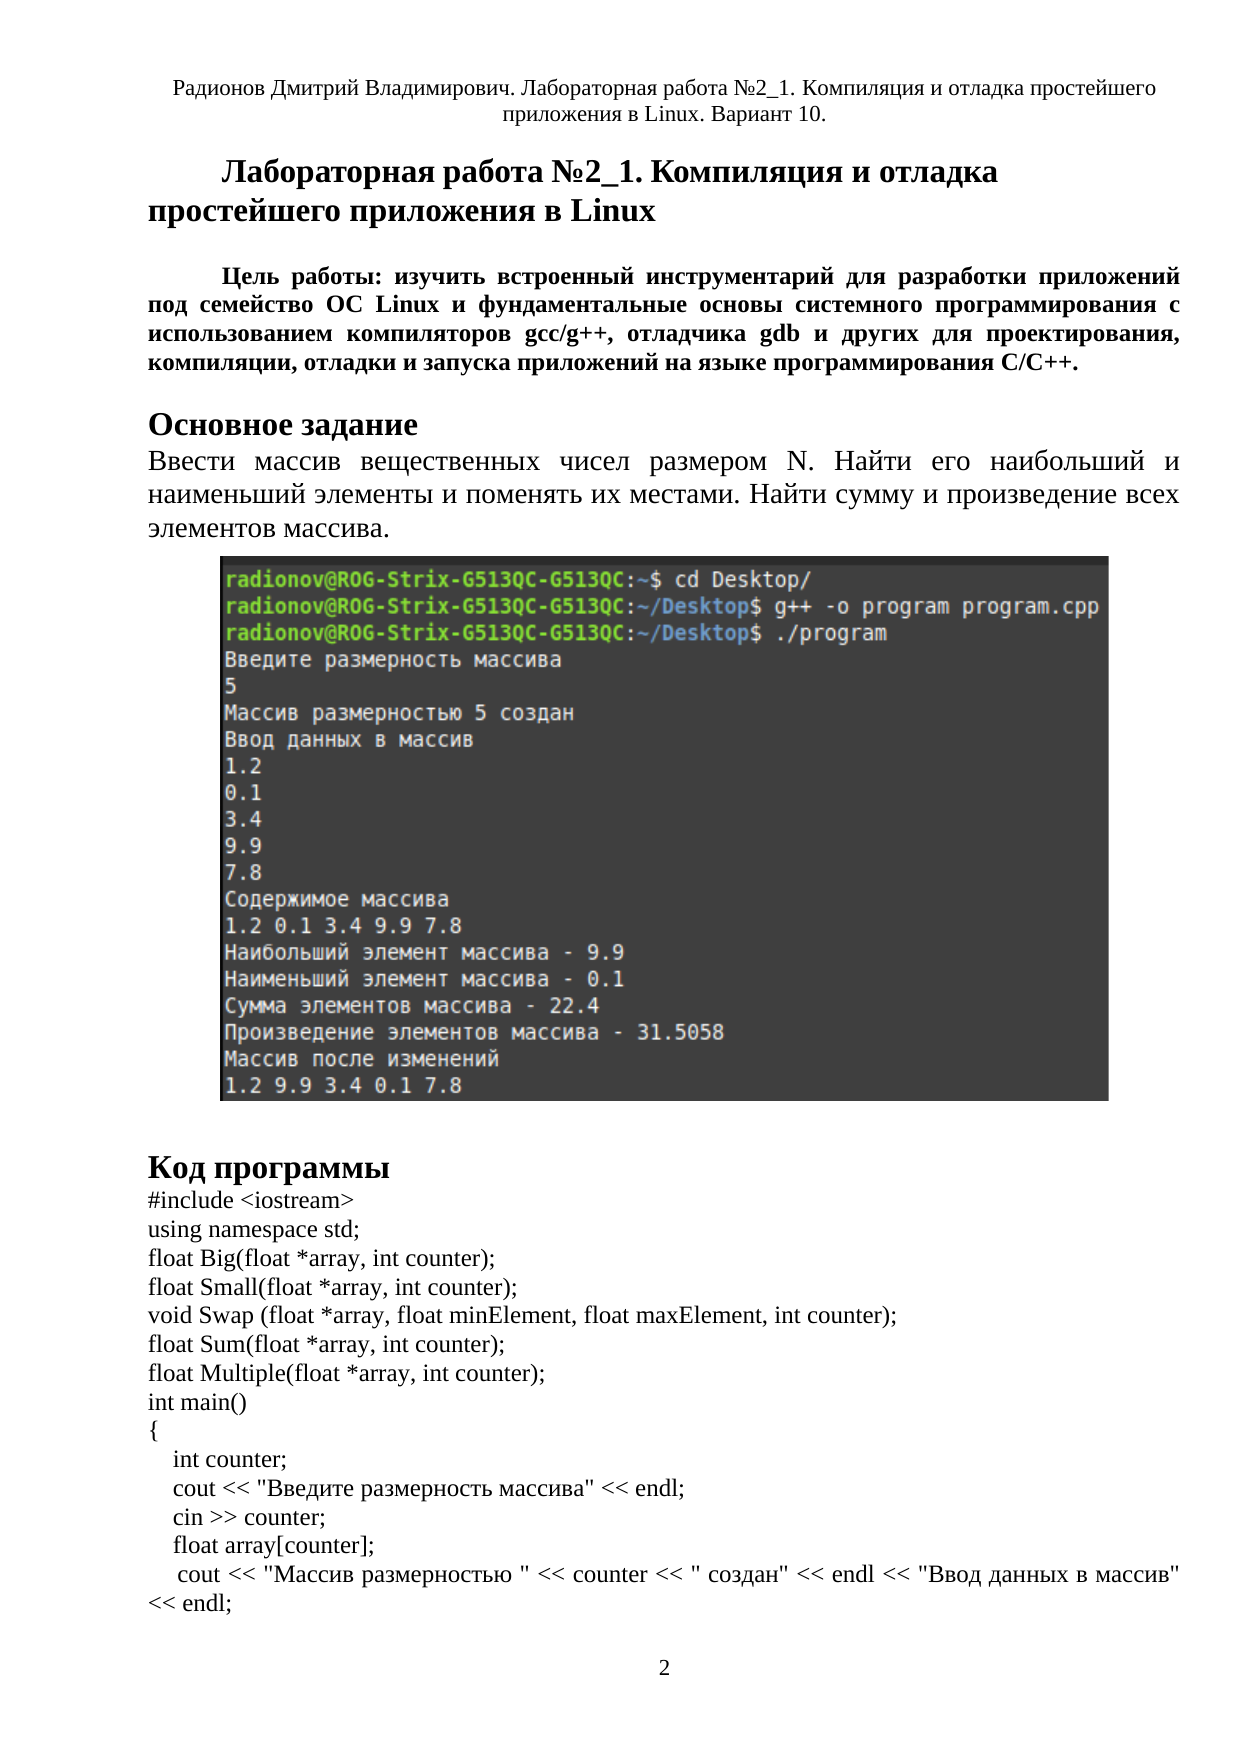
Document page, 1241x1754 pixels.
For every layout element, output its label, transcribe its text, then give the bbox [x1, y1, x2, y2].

text Код программы [148, 1147, 1181, 1186]
text Цель работы: изучить встроенный инструментарий для разработки приложений под семейство ОС Linux и фундаментальные основы системного программирования с использованием компиляторов gcc/g++, отладчика gdb и других для проектирования, компиляции, отладки и запуска приложений на языке программирования С/C++. [148, 261, 1181, 376]
text float Sum(float *array, int counter); [148, 1329, 1181, 1358]
text float Big(float *array, int counter); [148, 1243, 1181, 1272]
text #include <iostream> [148, 1186, 1181, 1214]
text float Multiple(float *array, int counter); [148, 1358, 1181, 1387]
text float Small(float *array, int counter); [148, 1272, 1181, 1301]
subtitle Лабораторная работа №2_1. Компиляция и отладка простейшего приложения в Linux [148, 152, 1181, 228]
text int counter; [148, 1444, 1181, 1473]
text cout << "Массив размерностью " << counter << " создан" << endl << "Ввод данных в массив" << endl; [148, 1559, 1181, 1617]
text using namespace std; [148, 1214, 1181, 1243]
text int main() [148, 1387, 1181, 1416]
text { [148, 1416, 1181, 1444]
text float array[counter]; [148, 1531, 1181, 1559]
text Ввести массив вещественных чисел размером N. Найти его наибольший и наименьший элементы и поменять их местами. Найти сумму и произведение всех элементов массива. [148, 443, 1181, 543]
text void Swap (float *array, float minElement, float maxElement, int counter); [148, 1301, 1181, 1329]
text Основное задание [148, 404, 1181, 443]
picture [220, 556, 1109, 1101]
text cin >> counter; [148, 1502, 1181, 1531]
text cout << "Введите размерность массива" << endl; [148, 1473, 1181, 1502]
